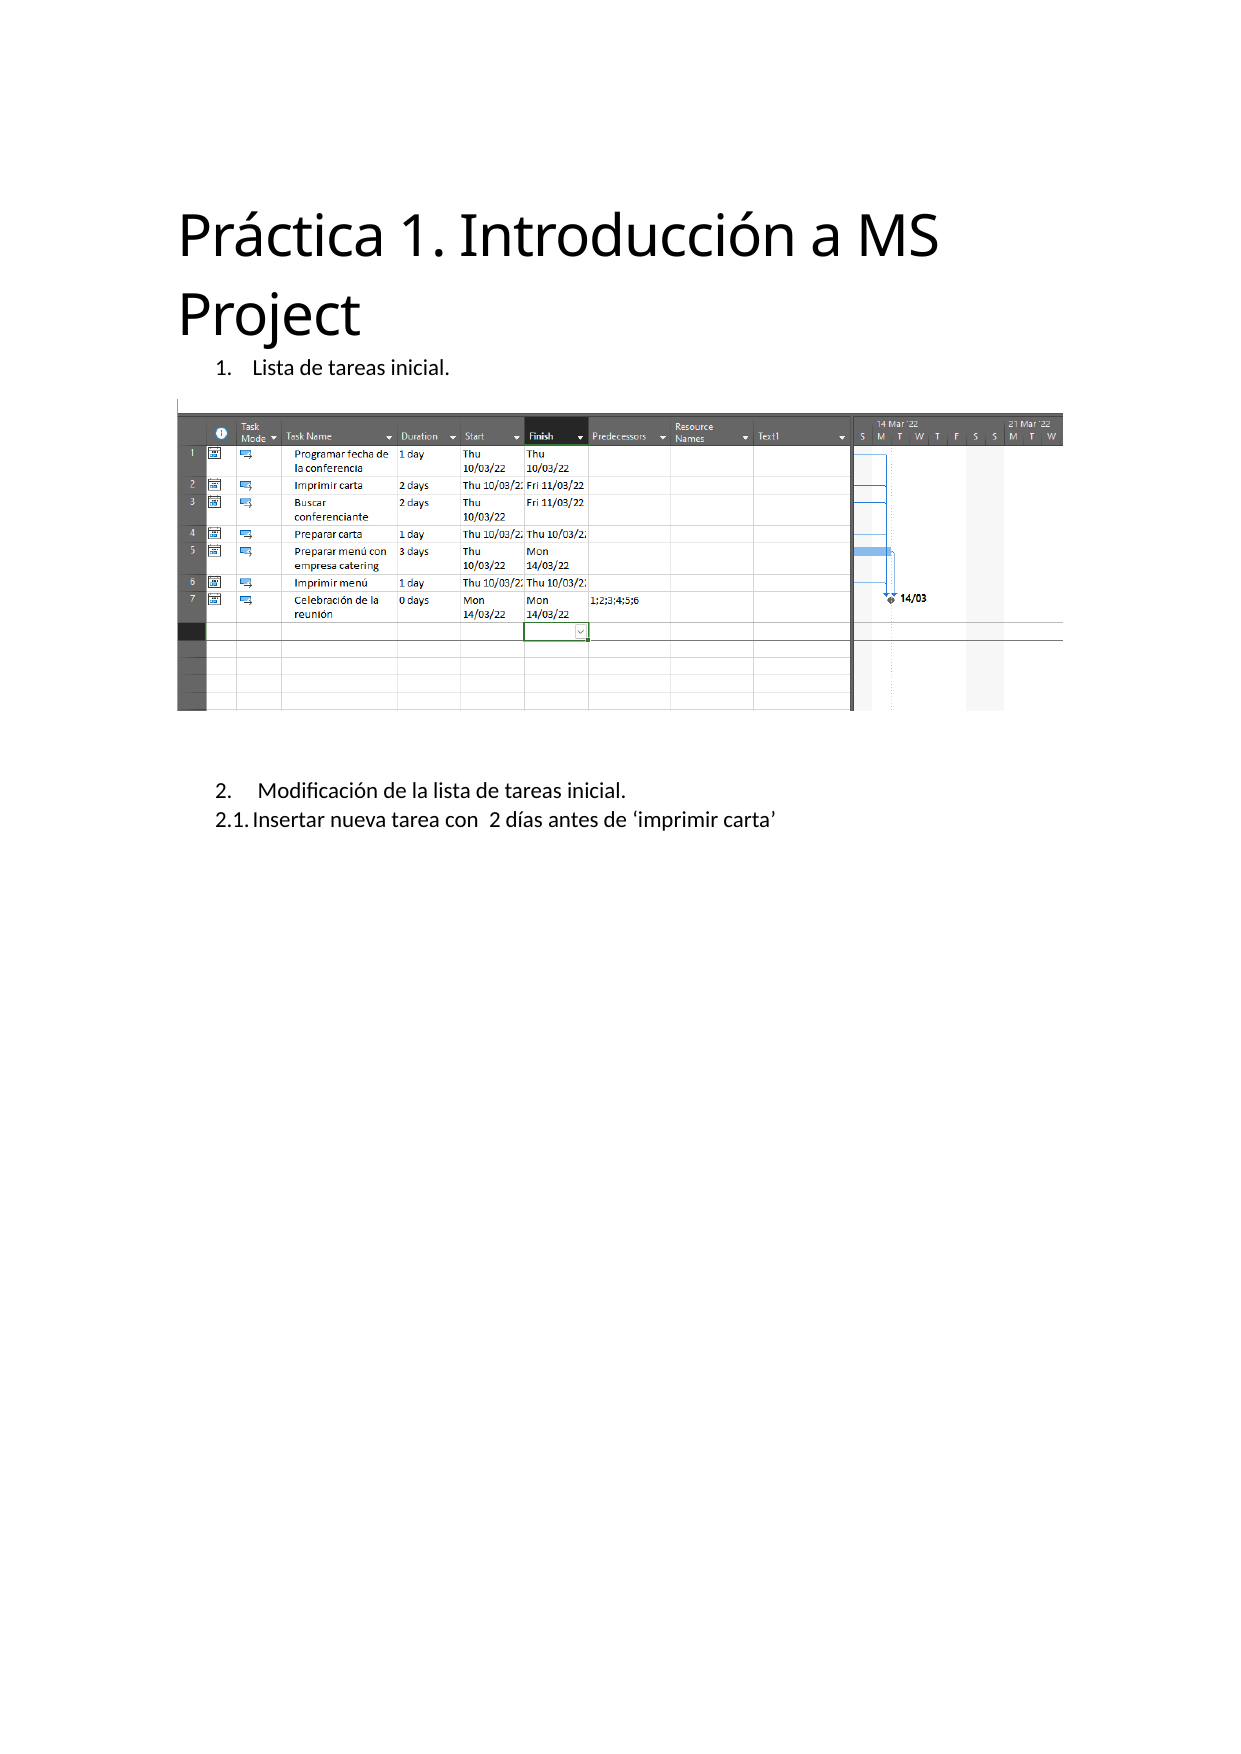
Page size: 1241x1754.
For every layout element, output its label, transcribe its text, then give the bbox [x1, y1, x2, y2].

list Insertar nueva tarea con 2 días antes de ‘imprimir carta’ [215, 805, 1063, 833]
text Práctica 1. Introducción a MS Project [177, 194, 1063, 353]
list Lista de tareas inicial. [215, 353, 1063, 381]
list Modificación de la lista de tareas inicial. [215, 776, 1063, 804]
